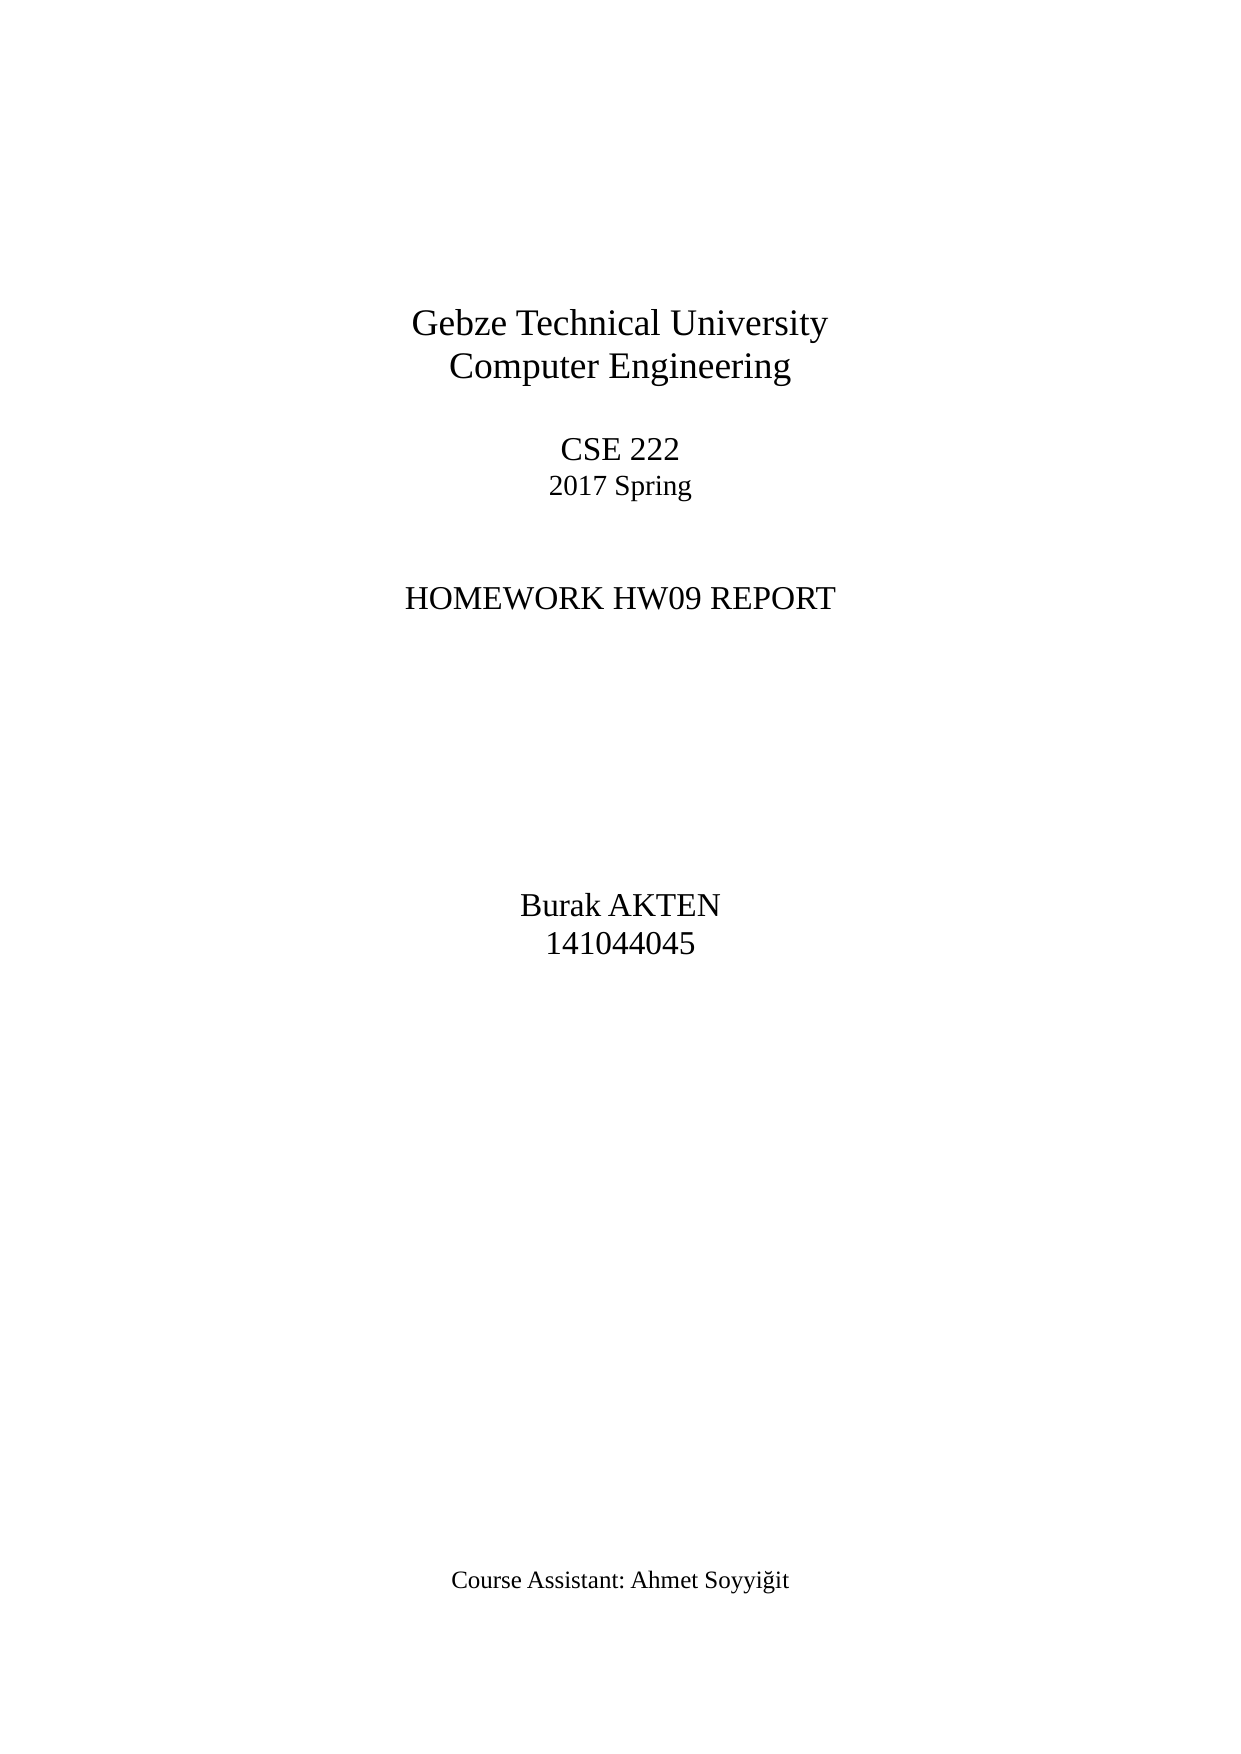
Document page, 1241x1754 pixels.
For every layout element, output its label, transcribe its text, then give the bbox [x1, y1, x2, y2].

text Course Assistant: Ahmet Soyyiğit [118, 1565, 1122, 1594]
text Computer Engineering [118, 343, 1122, 386]
text Burak AKTEN [118, 885, 1122, 923]
text 141044045 [118, 923, 1122, 961]
text Gebze Technical University [118, 300, 1122, 343]
text CSE 222 [118, 429, 1122, 468]
text 2017 Spring [118, 468, 1122, 501]
text HOMEWORK HW09 REPORT [118, 578, 1122, 616]
